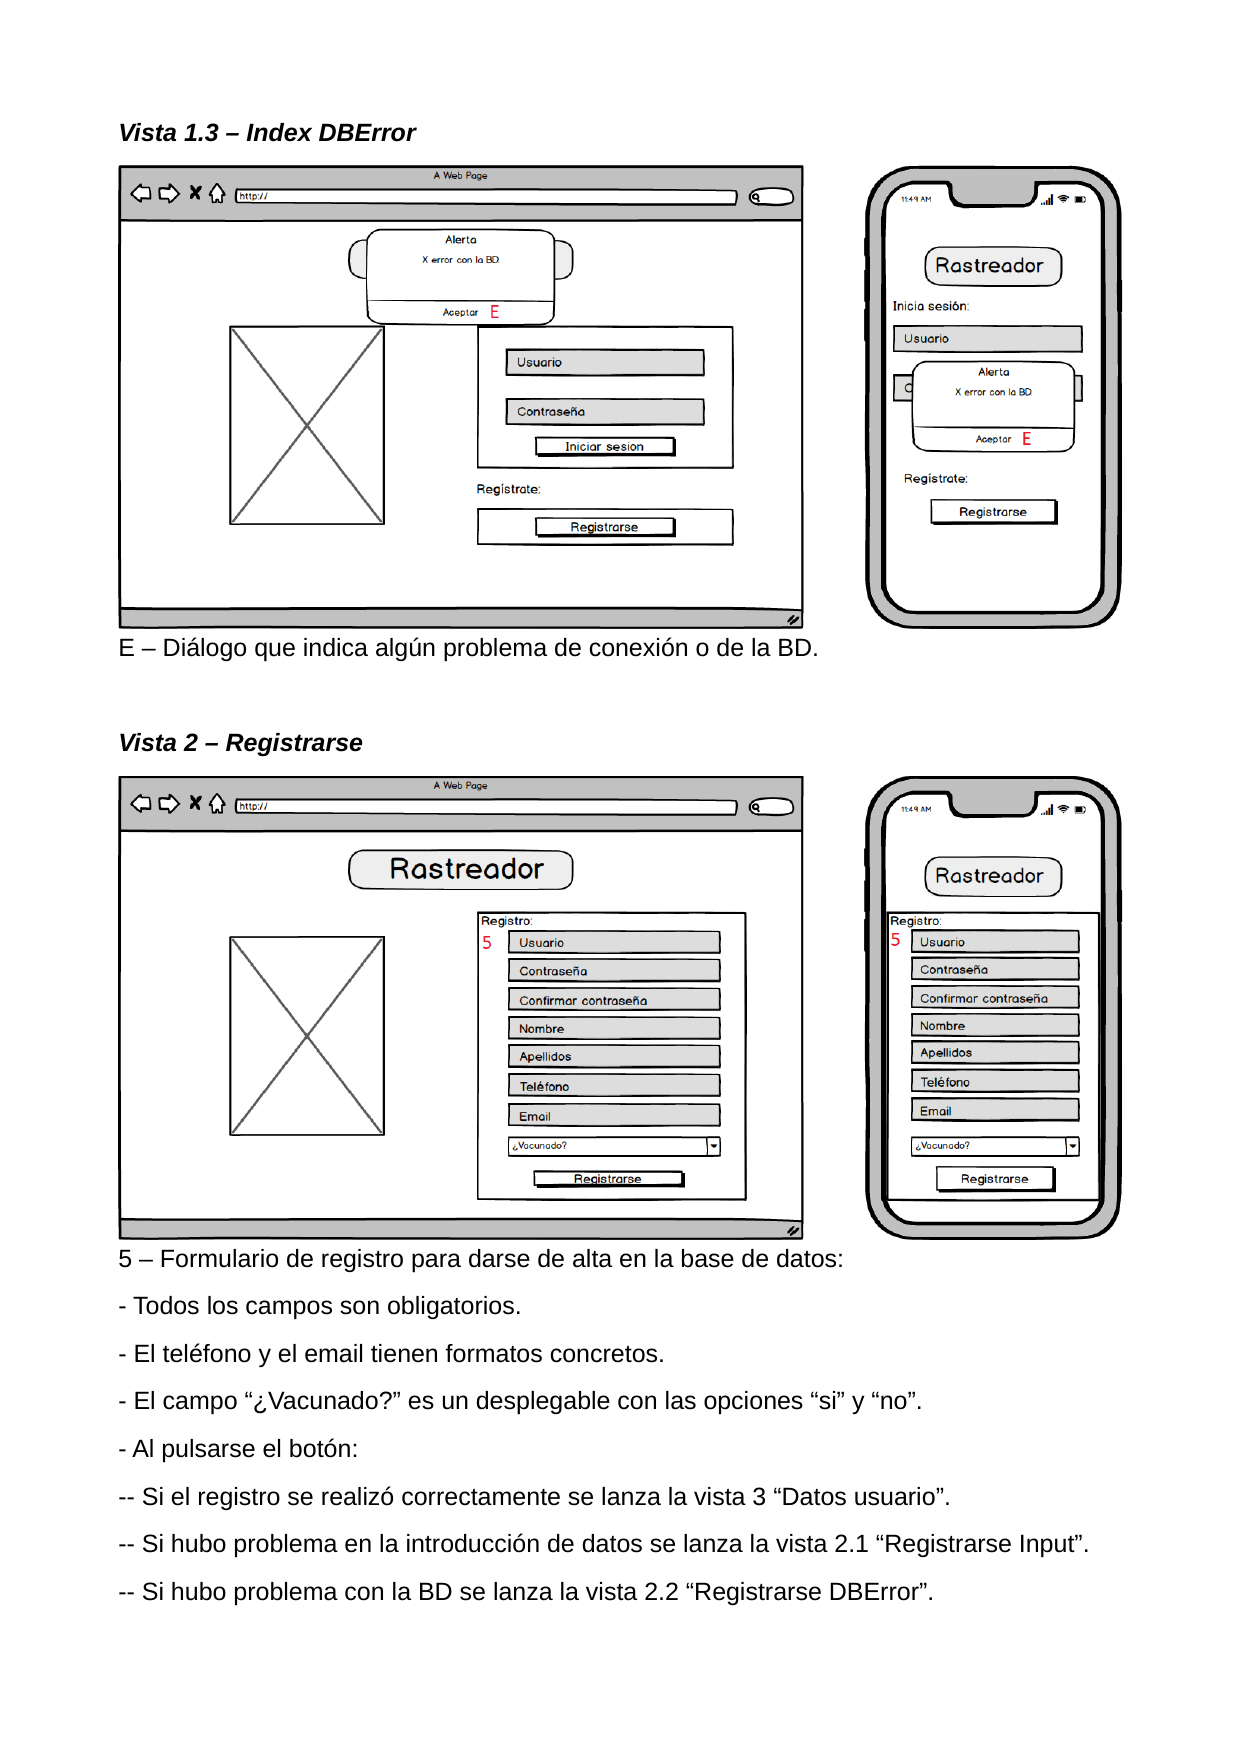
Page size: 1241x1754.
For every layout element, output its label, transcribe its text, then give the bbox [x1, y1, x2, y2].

text Vista 2 – Registrarse [118, 728, 1122, 757]
text 5 – Formulario de registro para darse de alta en la base de datos: [118, 1240, 1122, 1272]
picture [118, 165, 1123, 629]
text Vista 1.3 – Index DBError [118, 118, 1122, 147]
text -- Si hubo problema con la BD se lanza la vista 2.2 “Registrarse DBError”. [118, 1577, 1122, 1606]
picture [118, 776, 1123, 1240]
text - Al pulsarse el botón: [118, 1434, 1122, 1463]
text - El teléfono y el email tienen formatos concretos. [118, 1339, 1122, 1367]
text -- Si hubo problema en la introducción de datos se lanza la vista 2.1 “Registrarse Input”. [118, 1529, 1122, 1558]
text - Todos los campos son obligatorios. [118, 1291, 1122, 1320]
text - El campo “¿Vacunado?” es un desplegable con las opciones “si” y “no”. [118, 1386, 1122, 1415]
text E – Diálogo que indica algún problema de conexión o de la BD. [118, 629, 1122, 662]
text -- Si el registro se realizó correctamente se lanza la vista 3 “Datos usuario”. [118, 1482, 1122, 1510]
